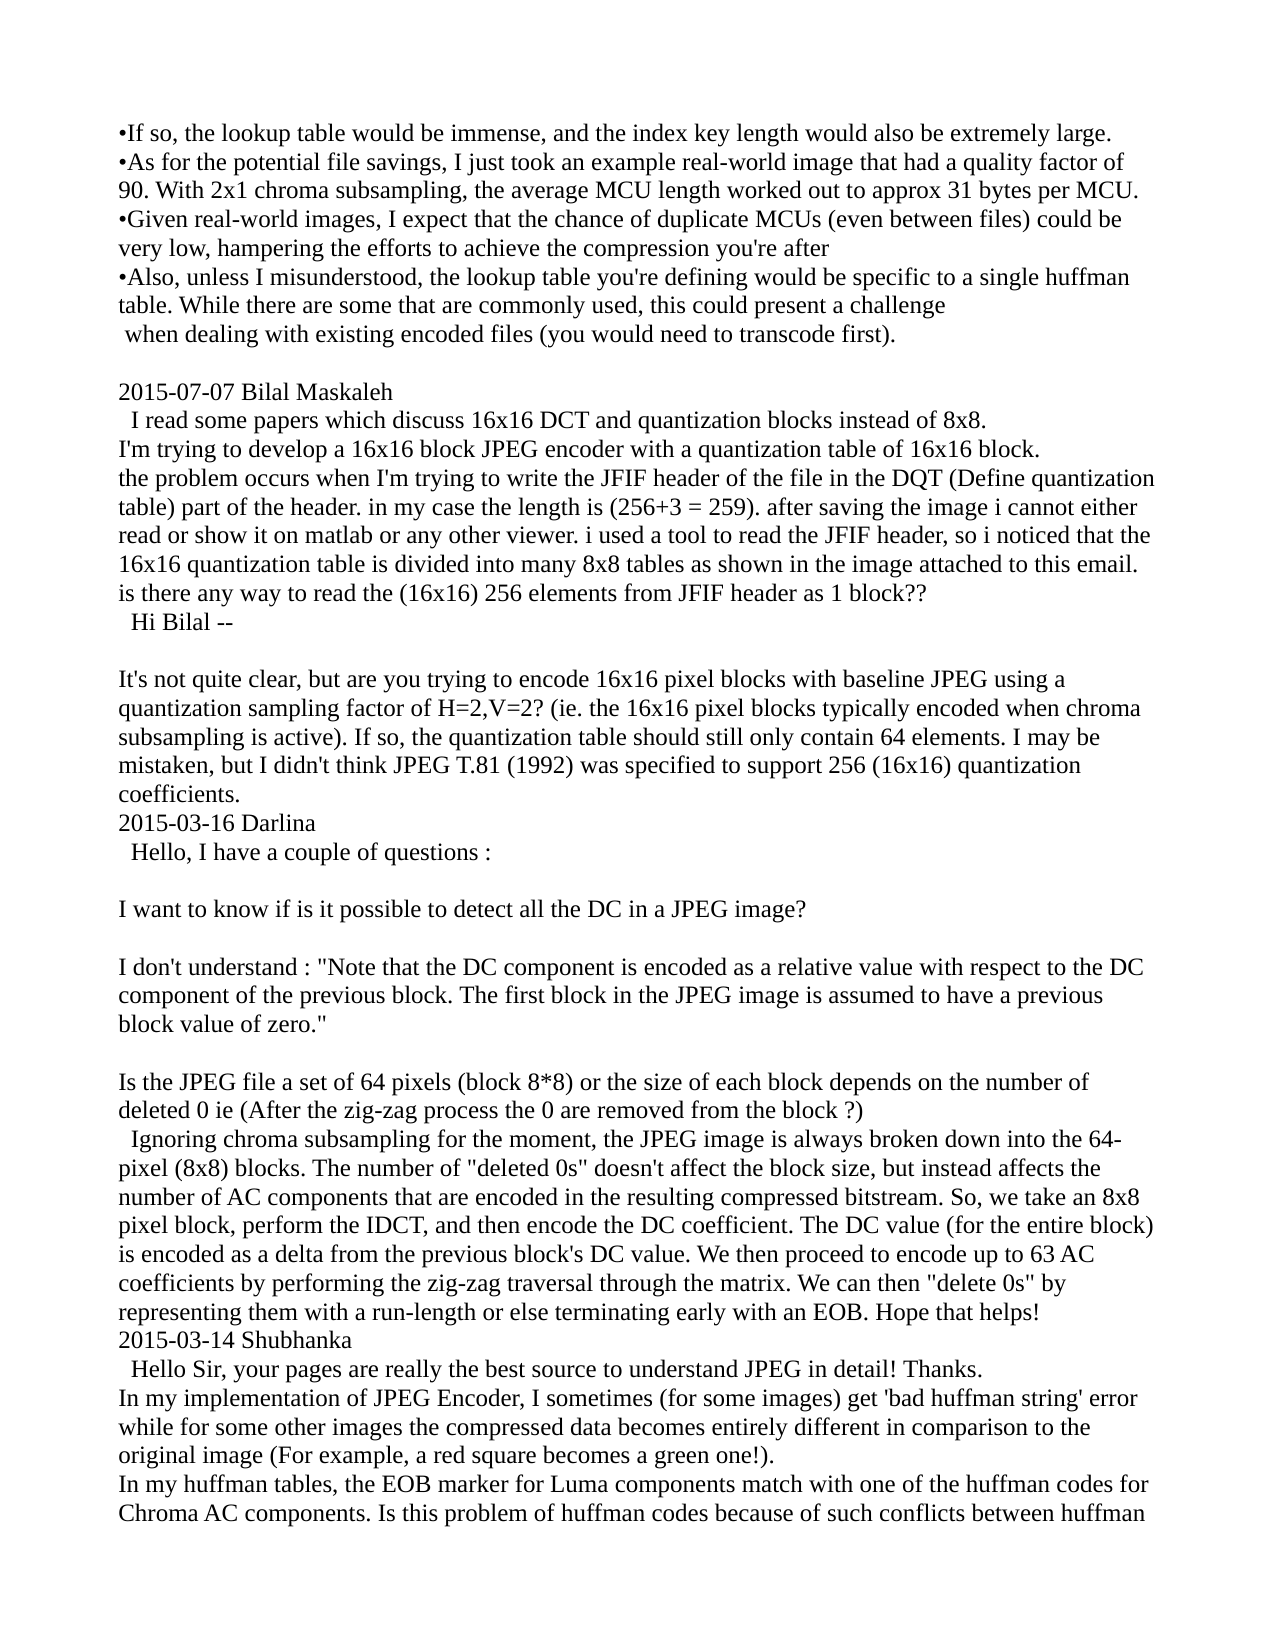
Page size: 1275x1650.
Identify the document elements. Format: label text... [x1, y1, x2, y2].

text •If so, the lookup table would be immense, and the index key length would also be extremely large. •As for the potential file savings, I just took an example real-world image that had a quality factor of 90. With 2x1 chroma subsampling, the average MCU length worked out to approx 31 bytes per MCU. •Given real-world images, I expect that the chance of duplicate MCUs (even between files) could be very low, hampering the efforts to achieve the compression you're after •Also, unless I misunderstood, the lookup table you're defining would be specific to a single huffman table. While there are some that are commonly used, this could present a challenge [118, 118, 1157, 319]
text when dealing with existing encoded files (you would need to transcode first). 2015-07-07 Bilal Maskaleh I read some papers which discuss 16x16 DCT and quantization blocks instead of 8x8. I'm trying to develop a 16x16 block JPEG encoder with a quantization table of 16x16 block. the problem occurs when I'm trying to write the JFIF header of the file in the DQT (Define quantization table) part of the header. in my case the length is (256+3 = 259). after saving the image i cannot either read or show it on matlab or any other viewer. i used a tool to read the JFIF header, so i noticed that the 16x16 quantization table is divided into many 8x8 tables as shown in the image attached to this email. is there any way to read the (16x16) 256 elements from JFIF header as 1 block?? Hi Bilal -- It's not quite clear, but are you trying to encode 16x16 pixel blocks with baseline JPEG using a quantization sampling factor of H=2,V=2? (ie. the 16x16 pixel blocks typically encoded when chroma subsampling is active). If so, the quantization table should still only contain 64 elements. I may be mistaken, but I didn't think JPEG T.81 (1992) was specified to support 256 (16x16) quantization coefficients. 2015-03-16 Darlina Hello, I have a couple of questions : I want to know if is it possible to detect all the DC in a JPEG image? I don't understand : "Note that the DC component is encoded as a relative value with respect to the DC component of the previous block. The first block in the JPEG image is assumed to have a previous block value of zero." Is the JPEG file a set of 64 pixels (block 8*8) or the size of each block depends on the number of deleted 0 ie (After the zig-zag process the 0 are removed from the block ?) Ignoring chroma subsampling for the moment, the JPEG image is always broken down into the 64-pixel (8x8) blocks. The number of "deleted 0s" doesn't affect the block size, but instead affects the number of AC components that are encoded in the resulting compressed bitstream. So, we take an 8x8 pixel block, perform the IDCT, and then encode the DC coefficient. The DC value (for the entire block) is encoded as a delta from the previous block's DC value. We then proceed to encode up to 63 AC coefficients by performing the zig-zag traversal through the matrix. We can then "delete 0s" by representing them with a run-length or else terminating early with an EOB. Hope that helps! 2015-03-14 Shubhanka Hello Sir, your pages are really the best source to understand JPEG in detail! Thanks. In my implementation of JPEG Encoder, I sometimes (for some images) get 'bad huffman string' error while for some other images the compressed data becomes entirely different in comparison to the original image (For example, a red square becomes a green one!). In my huffman tables, the EOB marker for Luma components match with one of the huffman codes for Chroma AC components. Is this problem of huffman codes because of such conflicts between huffman [118, 319, 1157, 1527]
